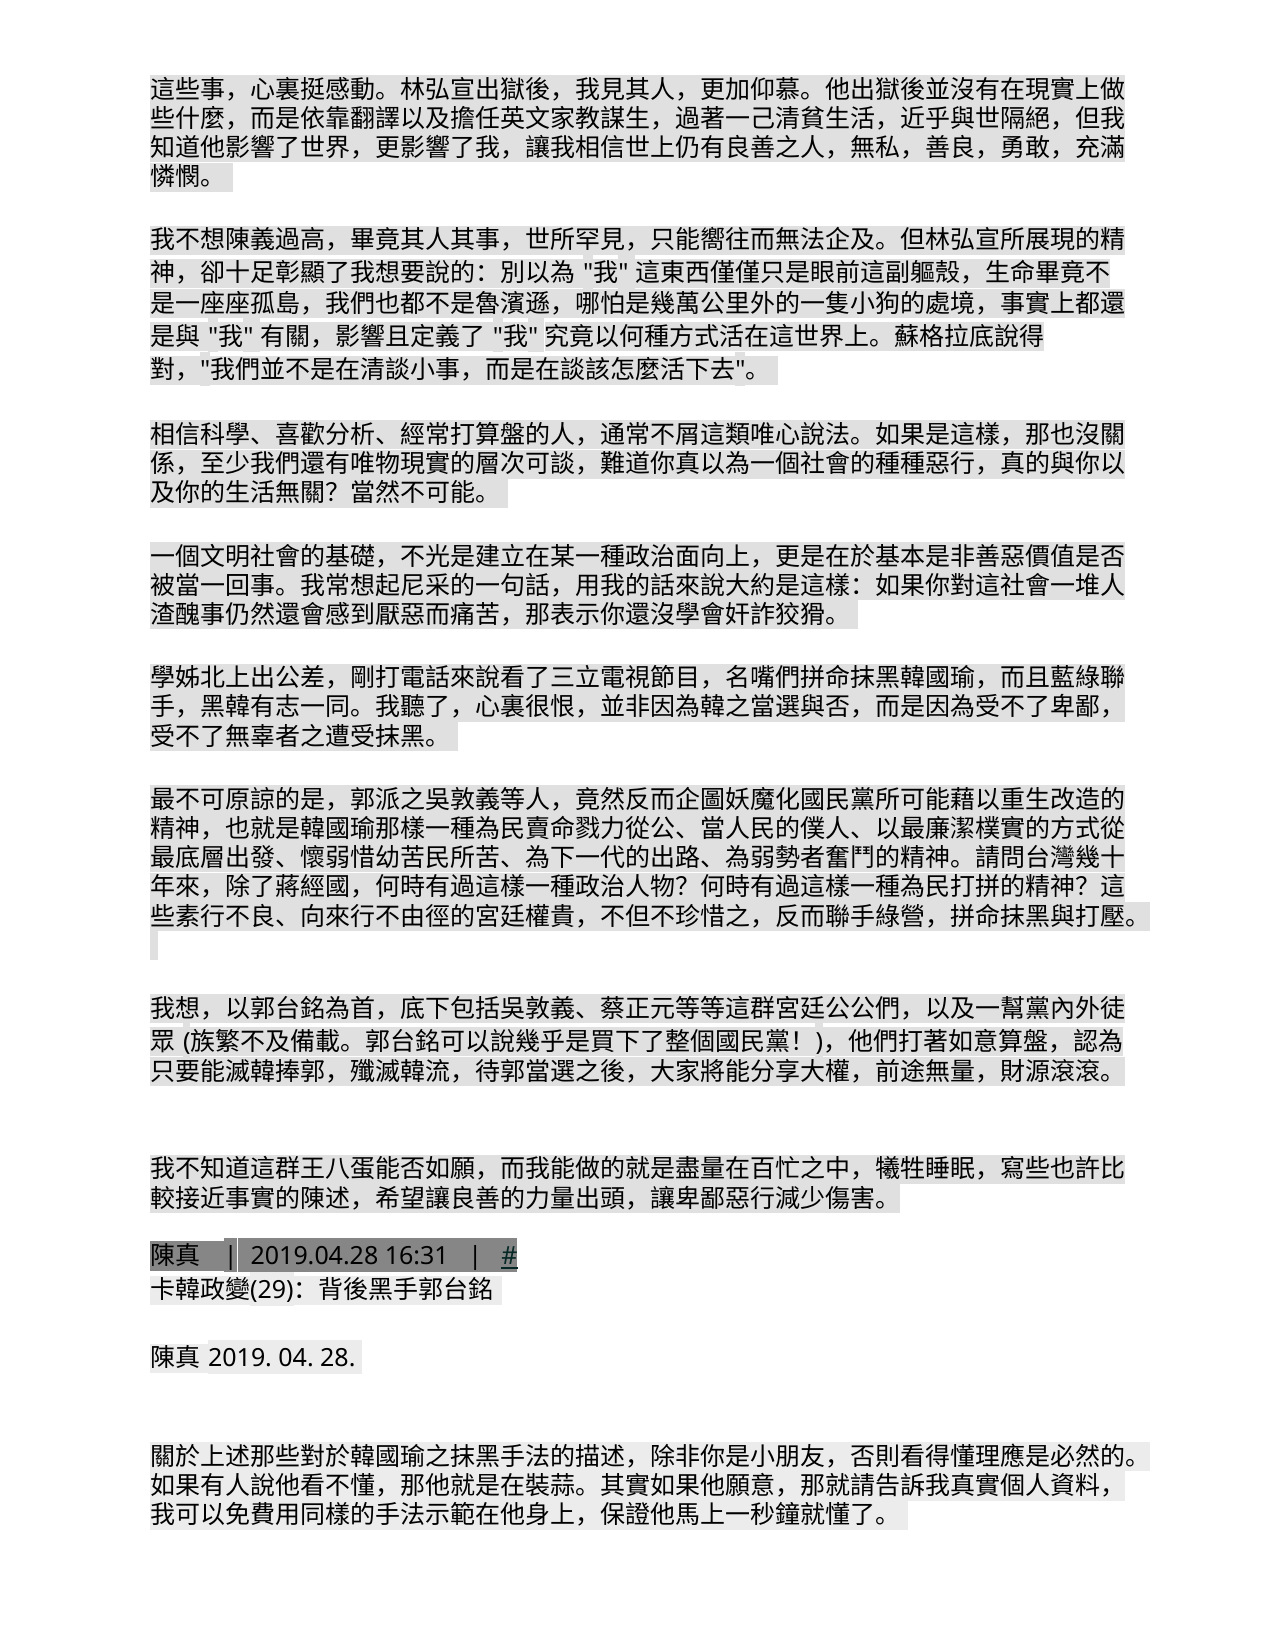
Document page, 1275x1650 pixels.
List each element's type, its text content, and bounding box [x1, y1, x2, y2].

text 陳真 | 2019.04.28 16:31 | # [150, 1238, 1125, 1272]
text 卡韓政變(30)：我們並不是在清談小事 陳真 2019. 04. 29. 人性之惡，不光在於使壞者，更在於旁觀者之漠然。善的反面不是惡，而是無所謂，與我何干。 我最感心寒的就是這樣一些明哲保身的所謂沉默的大多數。他們有能力認清是非，卻根本不在乎；他們明知你是一個什麼樣的人，卻不吭一聲，明哲保身；對於是非曲直，對於你之受害，全然袖手旁觀，甚至看熱鬧，更不用說什麼俠氣與義憤了。 人們的心態往往是 "與我何干"。可是，面對是非善惡，真的與你無關嗎？通俗地說，當然不是。一個社會發展之良莠，怎麼可能與你無關？但我並不是要講這樣一種現實層次的東西，而是要說：任何一件事情，當它來到你眼前，就已經跟你產生道德關連，你永遠都逃不掉了。 我當然不是說我們就此懷有行為上的某種道德義務，畢竟我們不可能有時間去觀照世上所有的人事物。但是這些來到你眼前的人事物，卻必然就此和你產生生命上的連結，成為你生命經驗的一部份。你應當如何回應，旁人無權干涉，無法置喙，但你總不能說與你無關。 比方說，你看到一群歹徒正在強姦一名少女，你當下該怎麼做？旁人也許無法對你做出行為指導；你當然也可以趕緊逃走，以免惹禍上身，但你總不能說這事與你無關。 哪怕是發生在幾萬公里以外的一場事件也一樣，你可以不作為，但你難道真以為與你無關？我不是說行為上你應如何回應，而是說，你心裏究竟何種感受，事實上也型塑、影響或反映了你這個人究竟是一個什麼樣的人，或將成為一個什麼樣的人。 常聽林黎琤說起林弘宣，說他常為不相識的人與事祈禱，有時徹夜禱告，淚流滿面。聽到這些事，心裏挺感動。林弘宣出獄後，我見其人，更加仰慕。他出獄後並沒有在現實上做些什麼，而是依靠翻譯以及擔任英文家教謀生，過著一己清貧生活，近乎與世隔絕，但我知道他影響了世界，更影響了我，讓我相信世上仍有良善之人，無私，善良，勇敢，充滿憐憫。 我不想陳義過高，畢竟其人其事，世所罕見，只能嚮往而無法企及。但林弘宣所展現的精神，卻十足彰顯了我想要說的：別以為 "我" 這東西僅僅只是眼前這副軀殼，生命畢竟不是一座座孤島，我們也都不是魯濱遜，哪怕是幾萬公里外的一隻小狗的處境，事實上都還是與 "我" 有關，影響且定義了 "我" 究竟以何種方式活在這世界上。蘇格拉底說得對，"我們並不是在清談小事，而是在談該怎麼活下去"。 相信科學、喜歡分析、經常打算盤的人，通常不屑這類唯心說法。如果是這樣，那也沒關係，至少我們還有唯物現實的層次可談，難道你真以為一個社會的種種惡行，真的與你以及你的生活無關？當然不可能。 一個文明社會的基礎，不光是建立在某一種政治面向上，更是在於基本是非善惡價值是否被當一回事。我常想起尼采的一句話，用我的話來說大約是這樣：如果你對這社會一堆人渣醜事仍然還會感到厭惡而痛苦，那表示你還沒學會奸詐狡猾。 學姊北上出公差，剛打電話來說看了三立電視節目，名嘴們拼命抹黑韓國瑜，而且藍綠聯手，黑韓有志一同。我聽了，心裏很恨，並非因為韓之當選與否，而是因為受不了卑鄙，受不了無辜者之遭受抹黑。 最不可原諒的是，郭派之吳敦義等人，竟然反而企圖妖魔化國民黨所可能藉以重生改造的精神，也就是韓國瑜那樣一種為民賣命戮力從公、當人民的僕人、以最廉潔樸實的方式從最底層出發、懷弱惜幼苦民所苦、為下一代的出路、為弱勢者奮鬥的精神。請問台灣幾十年來，除了蔣經國，何時有過這樣一種政治人物？何時有過這樣一種為民打拼的精神？這些素行不良、向來行不由徑的宮廷權貴，不但不珍惜之，反而聯手綠營，拼命抹黑與打壓。 我想，以郭台銘為首，底下包括吳敦義、蔡正元等等這群宮廷公公們，以及一幫黨內外徒眾 (族繁不及備載。郭台銘可以說幾乎是買下了整個國民黨！)，他們打著如意算盤，認為只要能滅韓捧郭，殲滅韓流，待郭當選之後，大家將能分享大權，前途無量，財源滾滾。 我不知道這群王八蛋能否如願，而我能做的就是盡量在百忙之中，犧牲睡眠，寫些也許比較接近事實的陳述，希望讓良善的力量出頭，讓卑鄙惡行減少傷害。 [150, 75, 1125, 1213]
text 卡韓政變(29)：背後黑手郭台銘 陳真 2019. 04. 28. 關於上述那些對於韓國瑜之抹黑手法的描述，除非你是小朋友，否則看得懂理應是必然的。如果有人說他看不懂，那他就是在裝蒜。其實如果他願意，那就請告訴我真實個人資料，我可以免費用同樣的手法示範在他身上，保證他馬上一秒鐘就懂了。 但是，懂得這樣一些陰暗的人性心機，其實也意味著我們都已成年，都已經不再赤子之心。 我很早就出社會，國中一年級下學期開始就天天挨餓，經常在學校餓昏，整整餓了兩年半，面黃肌瘦，每天僅能吃一餐，固定就是一碗泡麵或陽春麵充饑，沒有其它任何食物。大學更慘，於是，大一就開始拼命工作賺錢。不過， "社會化" 的進度卻一直很慢，對於陰暗人性的理解也一直到我大五籌組成立台灣兒童福利協進會時，才深深體會。 我原本以為那樣一種醜陋，應該就是人性之惡的底了，沒想到在英國發起反種族歧視運動 (Campaign Against Racial Discrimination) 竟惹惱了一堆台灣人之後才發現，原來過去黨外所經歷的那一切政治陰暗只不過是小菜一碟，待有了網路和網軍之後，才是主菜，而且深不見底。 剛剛一個人去吃麵，看到桌上擺著一份蘋果日報，看了心裏就有恨，人性實在太卑鄙。 我原本很樂意給蘋果寫稿，但是，幾年前 CIA 介入蘋果人事，一夕之間讓它由相對中立變成綠油油臭不可聞的爛蘋果，我便不願意再幫它寫稿。 蘋果今天以極其聳動的頭版頭條新聞寫著："韓國瑜改口承認收取企業獻金"，副標題寫著："選前一瓶礦泉水一碗滷肉飯，選後陷四千萬元風暴"。內文報導一些人渣政客及綠營打手的指控，故作正義狀地要韓 "出來講清楚到底拿了多少錢放到自己的口袋"。 你若是韓，面對這樣一種無中生有的抹黑，你澄清也不是，不澄清也不是，因為不管你怎麼回應，都一樣會落入抹黑的爭議圈套裡。 然後，無恥媒體們就會再來搞些 "民調"："請問你是否相信韓國瑜的清白？" 你用肚臍想也知道肯定會有許多人表示不相信。你想，綠營的支持者是什麼樣的一些人，他們沒有什麼信或不信，反正只要能打擊異己，就會一擁而上。 接著，蘋果又大張旗鼓地表示蘋果已經在 "追查"，"發現" 韓國瑜的帳目 "不透明"，怎麼個不透明呢？指控說他沒有公布 "文宣小物" 及 "看板廣告" 的金額。他媽的誰會一一公布這些細節？你見過嗎？瞎掰完這些之後，就給韓國瑜定罪了，說他 "承認" 收取獻金。這些人渣媒體真是X它媽的有夠無恥。 然後，柯文哲那個在當醫師時每個月固定收取廠商數十萬金錢當成私人管理的小金庫、金錢上並不乾淨的政客，樂不可支之餘，更是故意說 "韓國瑜絕對不只收取四千萬啦"。老賊吳敦義今天更是 "震怒"，"怒轟" 韓國瑜的 "一瓶礦泉水及一碗滷肉飯" 空手打天下的事蹟。吳敦義說："老實說嘛，選舉能自己吃滷肉飯，也同樣請別人吃滷肉飯嗎？登廣告也能用滷肉飯給他嗎？不可能嘛！" 這樣各位懂嗎？故意混淆語意，進行抹黑。當我們說一個人赤手空拳打下，當我們說韓國瑜在各方嘲諷羞辱下，一個人憑著 "一瓶礦泉水及一碗滷肉飯" 為國民黨打下一片江山的事蹟，難道你的中文程度低級到真的不懂這些話的意思？難道這些話的意思是說韓國瑜三餐只能吃一碗滷肉飯？ 沒有人會不懂這些話的意思，但是，這些人渣政客們為了抹黑，就開始故意混淆語意，製造韓國瑜一種好像什麼 "醜陋的真面目" 被揭穿的效果，達成人格謀殺的目的。 除了吳敦義之外，"沒有人格" 的教授徐世榮也接力演出，故意裝蒜說 "哈哈哈，韓國瑜真是一個沒有人格的人，原來真實的故事不是只有一碗滷肉飯及一瓶礦泉水的"。 人性真是有夠卑鄙無恥。許多時候我常想，面對這樣一個島，面對這樣一些人民，到底有沒有必要去在意島嶼的禍福安危與長治久安？值得嗎？不如就忠良退位，好人噤聲，台灣社會看要怎麼爛就讓它爛，人渣看要怎麼玩就儘情去玩，看要怎麼撈就儘情去撈，看要怎麼胡搞瞎搞就去搞，人民既然樂意如此，我們何必辛苦、痛苦地充當那極少數逆耳忠言？ 這一切齷齪抹黑，背後黑手就是郭台銘。我當然不是說他直接下令，畢竟人與人之間的關係不是那樣一種單向呈現與幼稚描述，但毫無疑問，幹這些抹黑勾當的一方，幾乎全是支持郭台銘的好朋友。 郭台銘長年以來，透過數千億的巨大身家財產，豢養、結交了一堆藍綠政客。這回，一方面讓他們當打手，放狗咬人，一方面卻又自己當白臉，虛情假意說什麼韓國瑜是 "我心目中的英雄"。如果郭真的是韓粉，怎麼可能面對自己的好朋友們同時也是自己的助選員們瘋狂抹黑韓國瑜時，他卻完全裝聾作啞。 [150, 1272, 1125, 1564]
